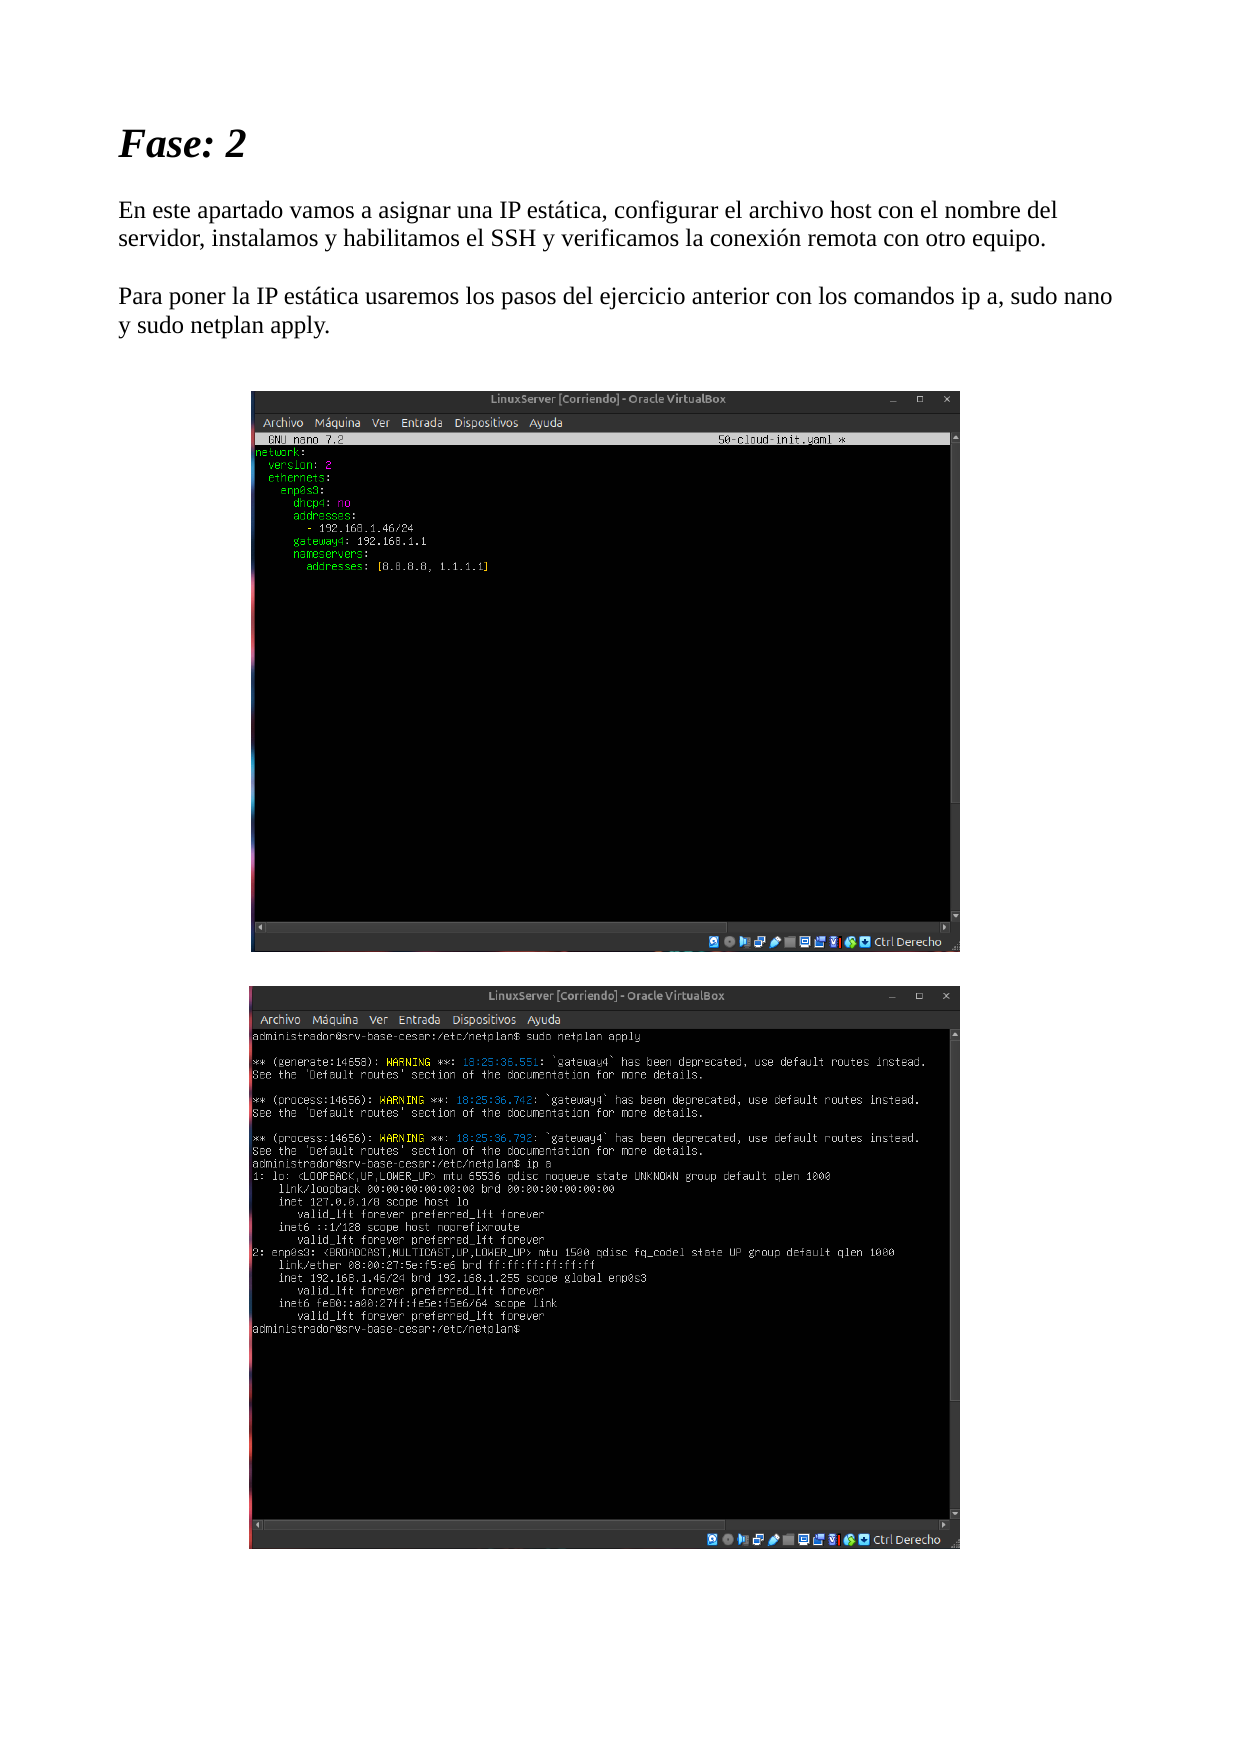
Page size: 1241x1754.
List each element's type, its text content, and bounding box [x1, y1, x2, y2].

text Para poner la IP estática usaremos los pasos del ejercicio anterior con los comandos ip a, sudo nano y sudo netplan apply. [118, 281, 1122, 338]
picture [251, 391, 960, 952]
picture [249, 986, 960, 1549]
text En este apartado vamos a asignar una IP estática, configurar el archivo host con el nombre del servidor, instalamos y habilitamos el SSH y verificamos la conexión remota con otro equipo. [118, 195, 1122, 252]
text Fase: 2 [118, 118, 1122, 166]
